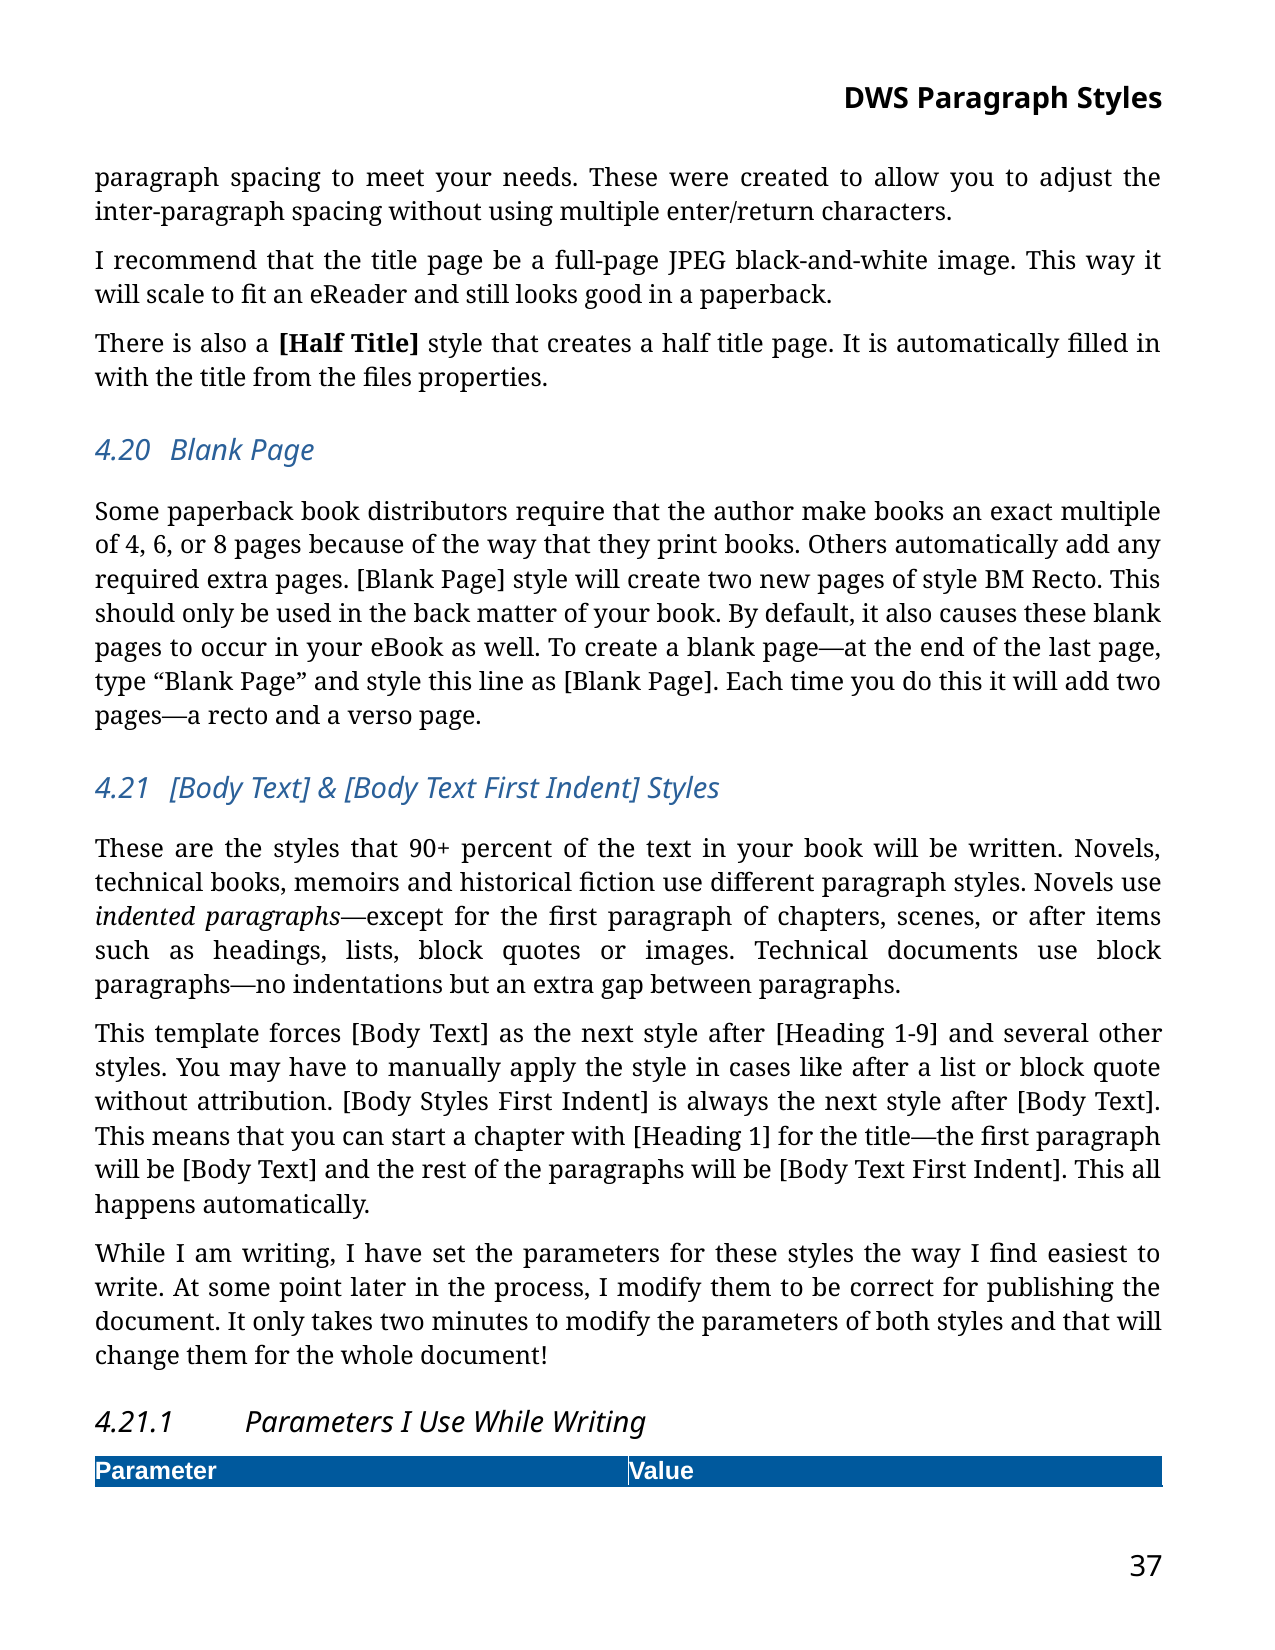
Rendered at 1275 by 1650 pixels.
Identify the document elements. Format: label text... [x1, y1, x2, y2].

text There is also a [Half Title] style that creates a half title page. It is automatically filled in with the title from the files properties. [94, 326, 1162, 394]
text Some paperback book distributors require that the author make books an exact multiple of 4, 6, or 8 pages because of the way that they print books. Others automatically add any required extra pages. [Blank Page] style will create two new pages of style BM Recto. This should only be used in the back matter of your book. By default, it also causes these blank pages to occur in your eBook as well. To create a blank page—at the end of the last page, type “Blank Page” and style this line as [Blank Page]. Each time you do this it will add two pages—a recto and a verso page. [94, 493, 1162, 732]
text These are the styles that 90+ percent of the text in your book will be written. Novels, technical books, memoirs and historical fiction use different paragraph styles. Novels use indented paragraphs—except for the first paragraph of chapters, scenes, or after items such as headings, lists, block quotes or images. Technical documents use block paragraphs—no indentations but an extra gap between paragraphs. [94, 831, 1162, 1001]
subtitle [Body Text] & [Body Text First Indent] Styles [94, 767, 1162, 807]
text paragraph spacing to meet your needs. These were created to allow you to adjust the inter-paragraph spacing without using multiple enter/return characters. [94, 160, 1162, 228]
text I recommend that the title page be a full-page JPEG black-and-white image. This way it will scale to fit an eReader and still looks good in a paperback. [94, 243, 1162, 311]
subtitle Blank Page [94, 430, 1162, 469]
table_header Parameter [95, 1456, 628, 1485]
subtitle Parameters I Use While Writing [94, 1402, 1162, 1441]
table_header Value [629, 1456, 1162, 1485]
text This template forces [Body Text] as the next style after [Heading 1-9] and several other styles. You may have to manually apply the style in cases like after a list or block quote without attribution. [Body Styles First Indent] is always the next style after [Body Text]. This means that you can start a chapter with [Heading 1] for the title—the first paragraph will be [Body Text] and the rest of the paragraphs will be [Body Text First Indent]. This all happens automatically. [94, 1016, 1162, 1220]
text While I am writing, I have set the parameters for these styles the way I find easiest to write. At some point later in the process, I modify them to be correct for publishing the document. It only takes two minutes to modify the parameters of both styles and that will change them for the whole document! [94, 1235, 1162, 1372]
